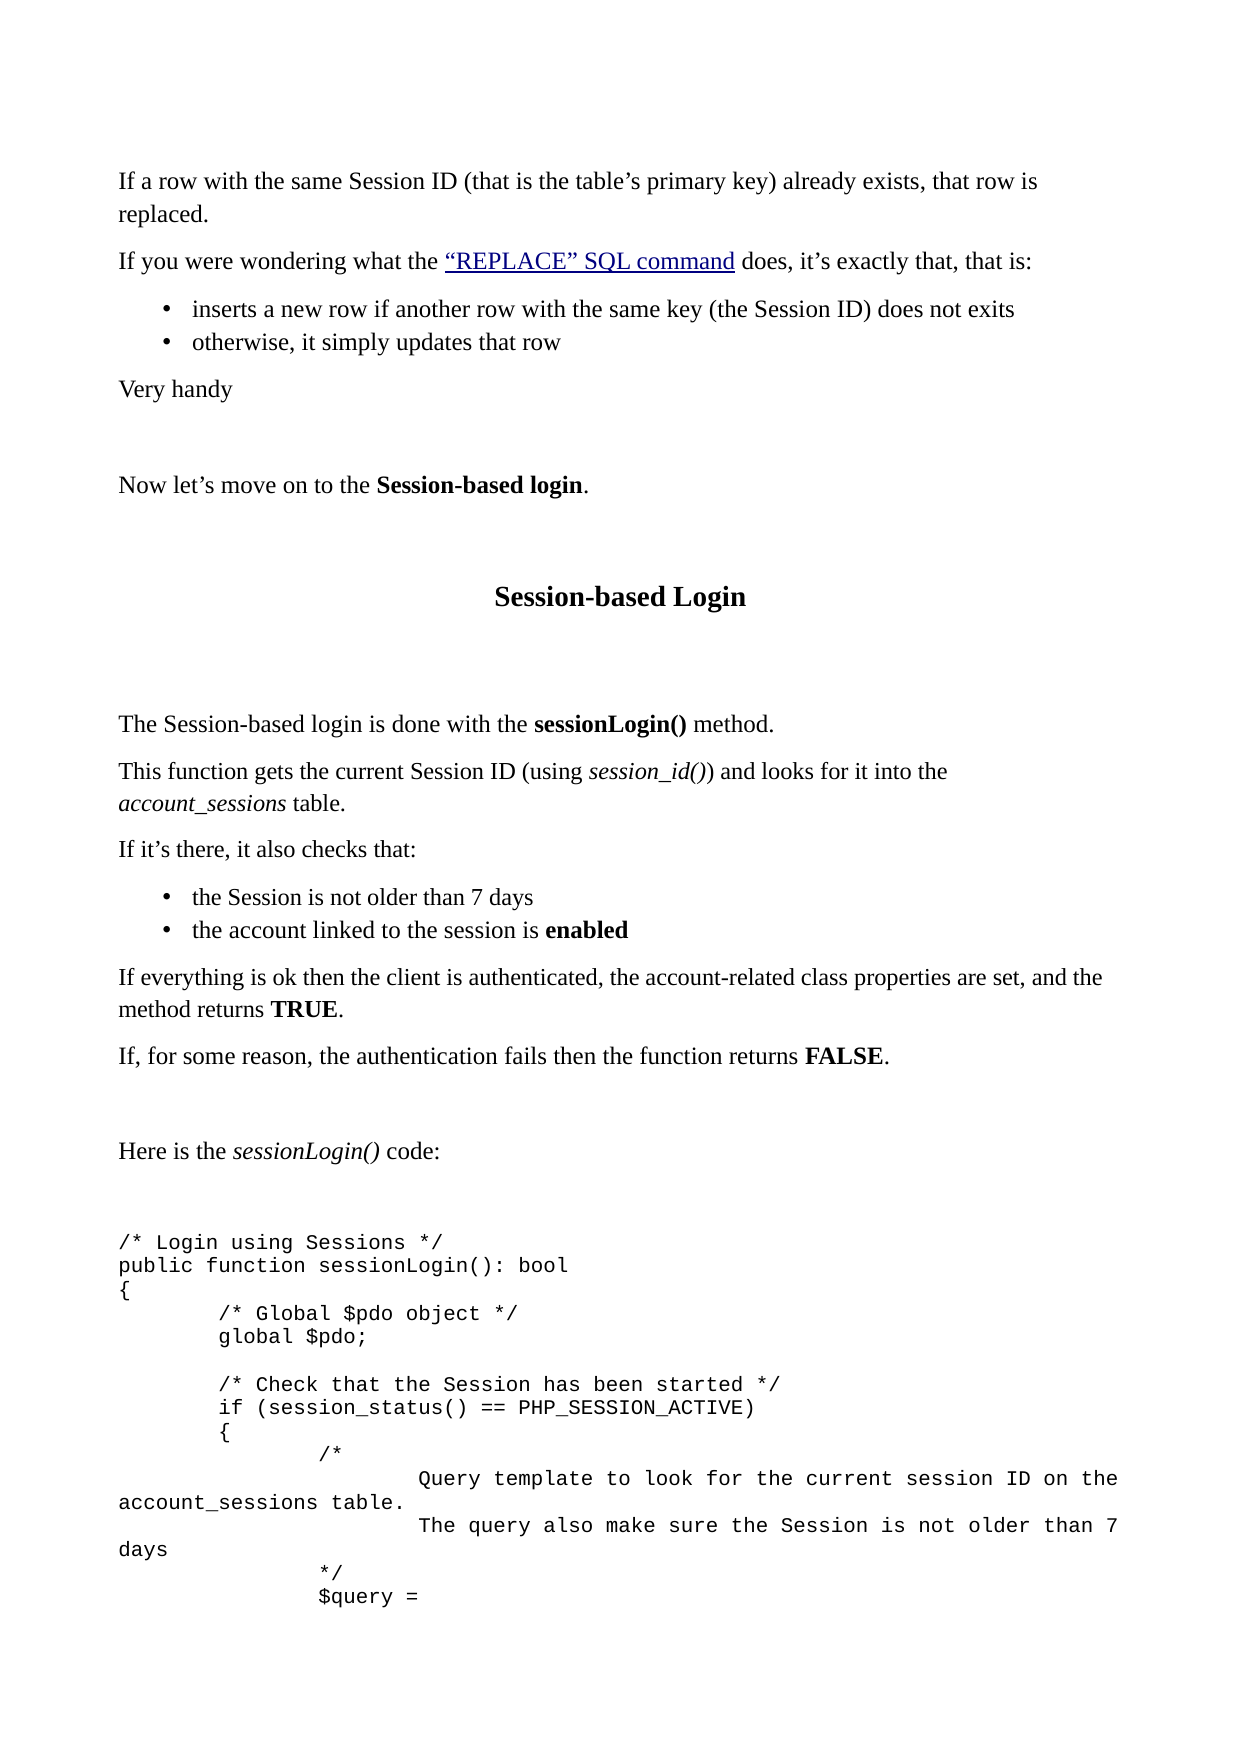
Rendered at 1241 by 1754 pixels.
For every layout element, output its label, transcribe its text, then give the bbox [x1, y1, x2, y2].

text This function gets the current Session ID (using session_id()) and looks for it into the account_sessions table. [118, 756, 1122, 816]
text { [118, 1421, 1122, 1444]
text If it’s there, it also checks that: [118, 835, 1122, 863]
text { [118, 1279, 1122, 1303]
text The query also make sure the Session is not older than 7 days [118, 1515, 1122, 1563]
text */ [118, 1563, 1122, 1586]
list otherwise, it simply updates that row [162, 327, 1122, 356]
text If a row with the same Session ID (that is the table’s primary key) already exists, that row is replaced. [118, 166, 1122, 227]
text public function sessionLogin(): bool [118, 1255, 1122, 1279]
text Here is the sessionLogin() code: [118, 1136, 1122, 1165]
list inserts a new row if another row with the same key (the Session ID) does not exits [162, 294, 1122, 323]
text if (session_status() == PHP_SESSION_ACTIVE) [118, 1397, 1122, 1421]
subtitle Session-based Login [118, 579, 1122, 613]
text Now let’s move on to the Session-based login. [118, 470, 1122, 498]
text If, for some reason, the authentication fails then the function returns FALSE. [118, 1041, 1122, 1070]
text /* [118, 1444, 1122, 1468]
text The Session-based login is done with the sessionLogin() method. [118, 709, 1122, 738]
list the Session is not older than 7 days [162, 882, 1122, 911]
text If you were wondering what the “REPLACE” SQL command does, it’s exactly that, that is: [118, 246, 1122, 275]
text Query template to look for the current session ID on the account_sessions table. [118, 1468, 1122, 1515]
text /* Login using Sessions */ [118, 1232, 1122, 1255]
text /* Global $pdo object */ [118, 1303, 1122, 1326]
text global $pdo; [118, 1326, 1122, 1350]
text If everything is ok then the client is authenticated, the account-related class properties are set, and the method returns TRUE. [118, 962, 1122, 1022]
text Very handy 🙂 [118, 374, 1122, 403]
text $query = [118, 1586, 1122, 1610]
list the account linked to the session is enabled [162, 915, 1122, 944]
text /* Check that the Session has been started */ [118, 1373, 1122, 1397]
